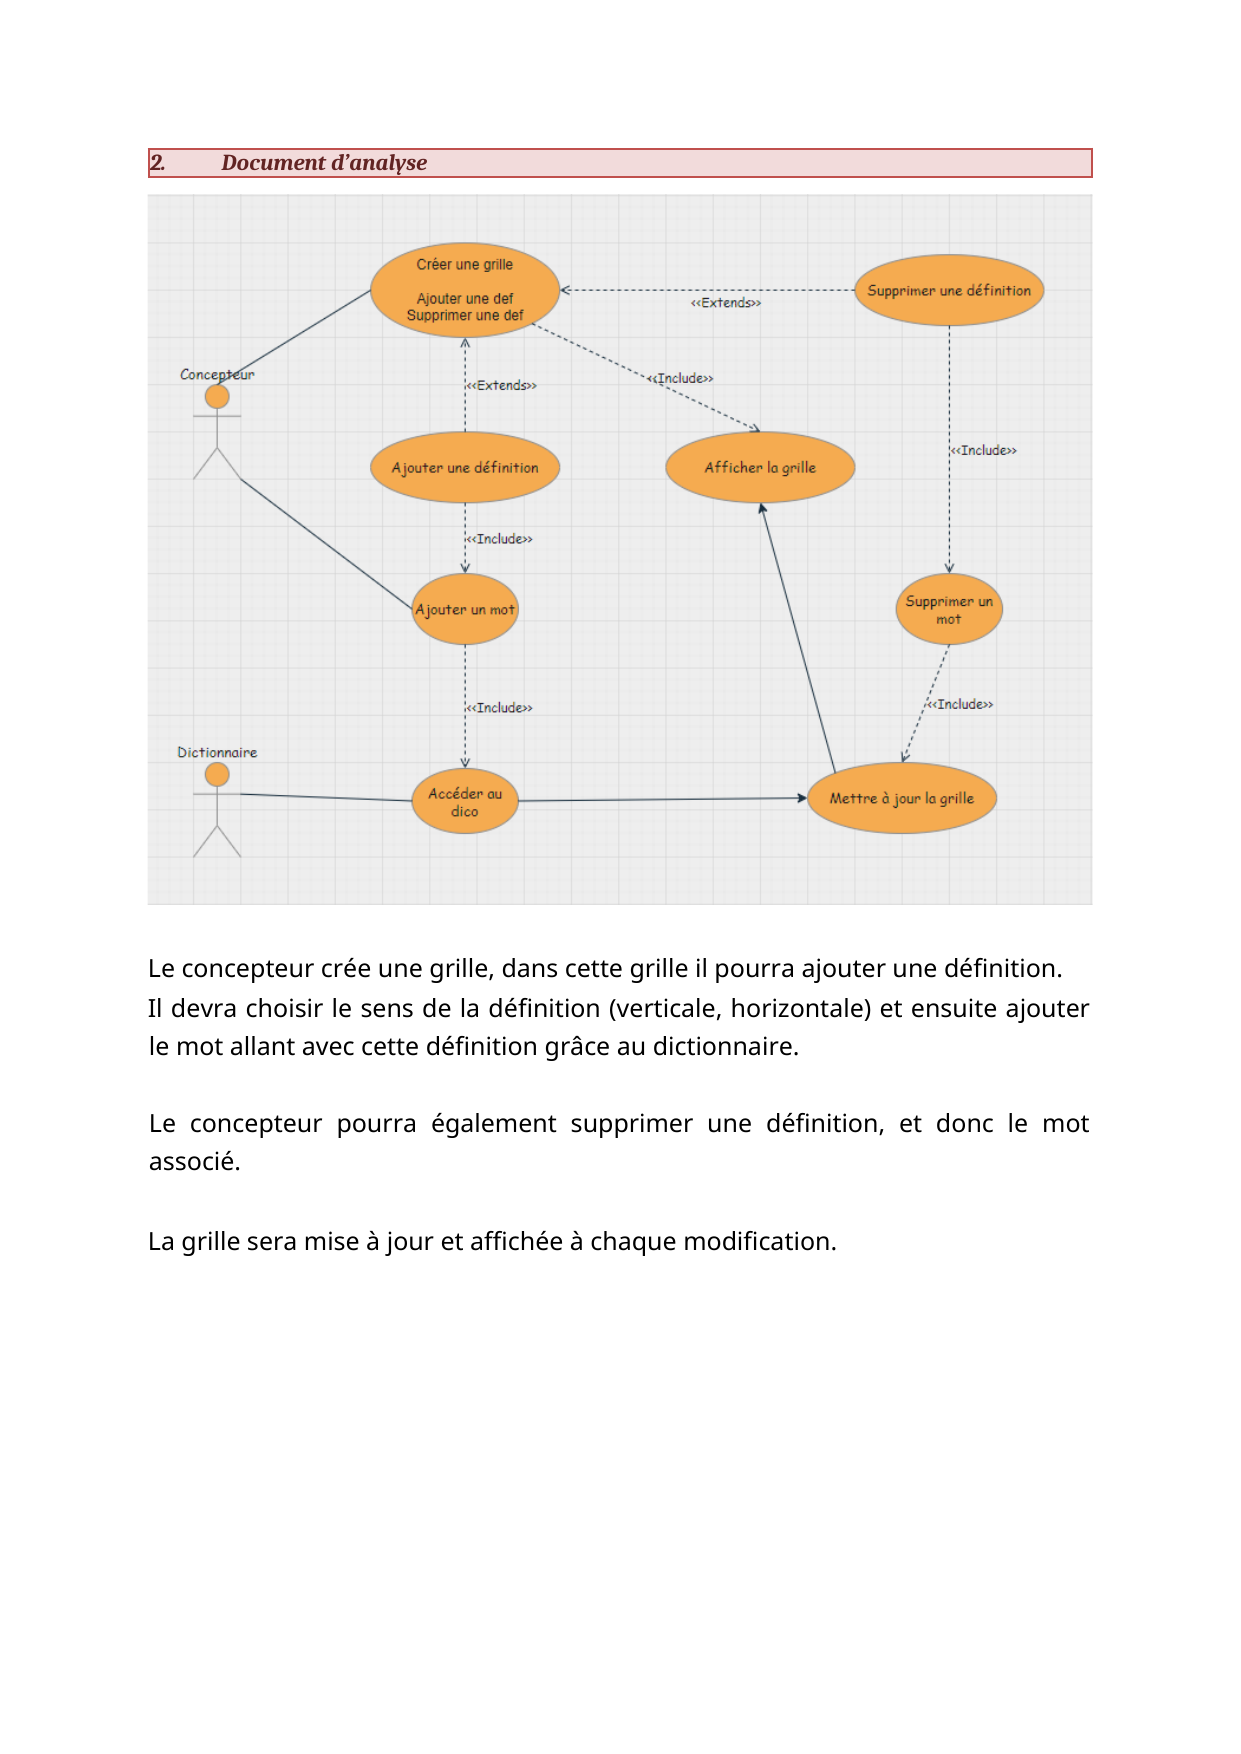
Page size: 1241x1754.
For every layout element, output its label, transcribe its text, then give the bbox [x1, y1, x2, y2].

text Le concepteur pourra également supprimer une définition, et donc le mot associé. [148, 1069, 1091, 1178]
subtitle Document d’analyse [150, 150, 1091, 176]
text Le concepteur crée une grille, dans cette grille il pourra ajouter une définition. [148, 951, 1091, 985]
text Il devra choisir le sens de la définition (verticale, horizontale) et ensuite ajouter le mot allant avec cette définition grâce au dictionnaire. [148, 991, 1091, 1063]
text La grille sera mise à jour et affichée à chaque modification. [148, 1224, 1091, 1258]
